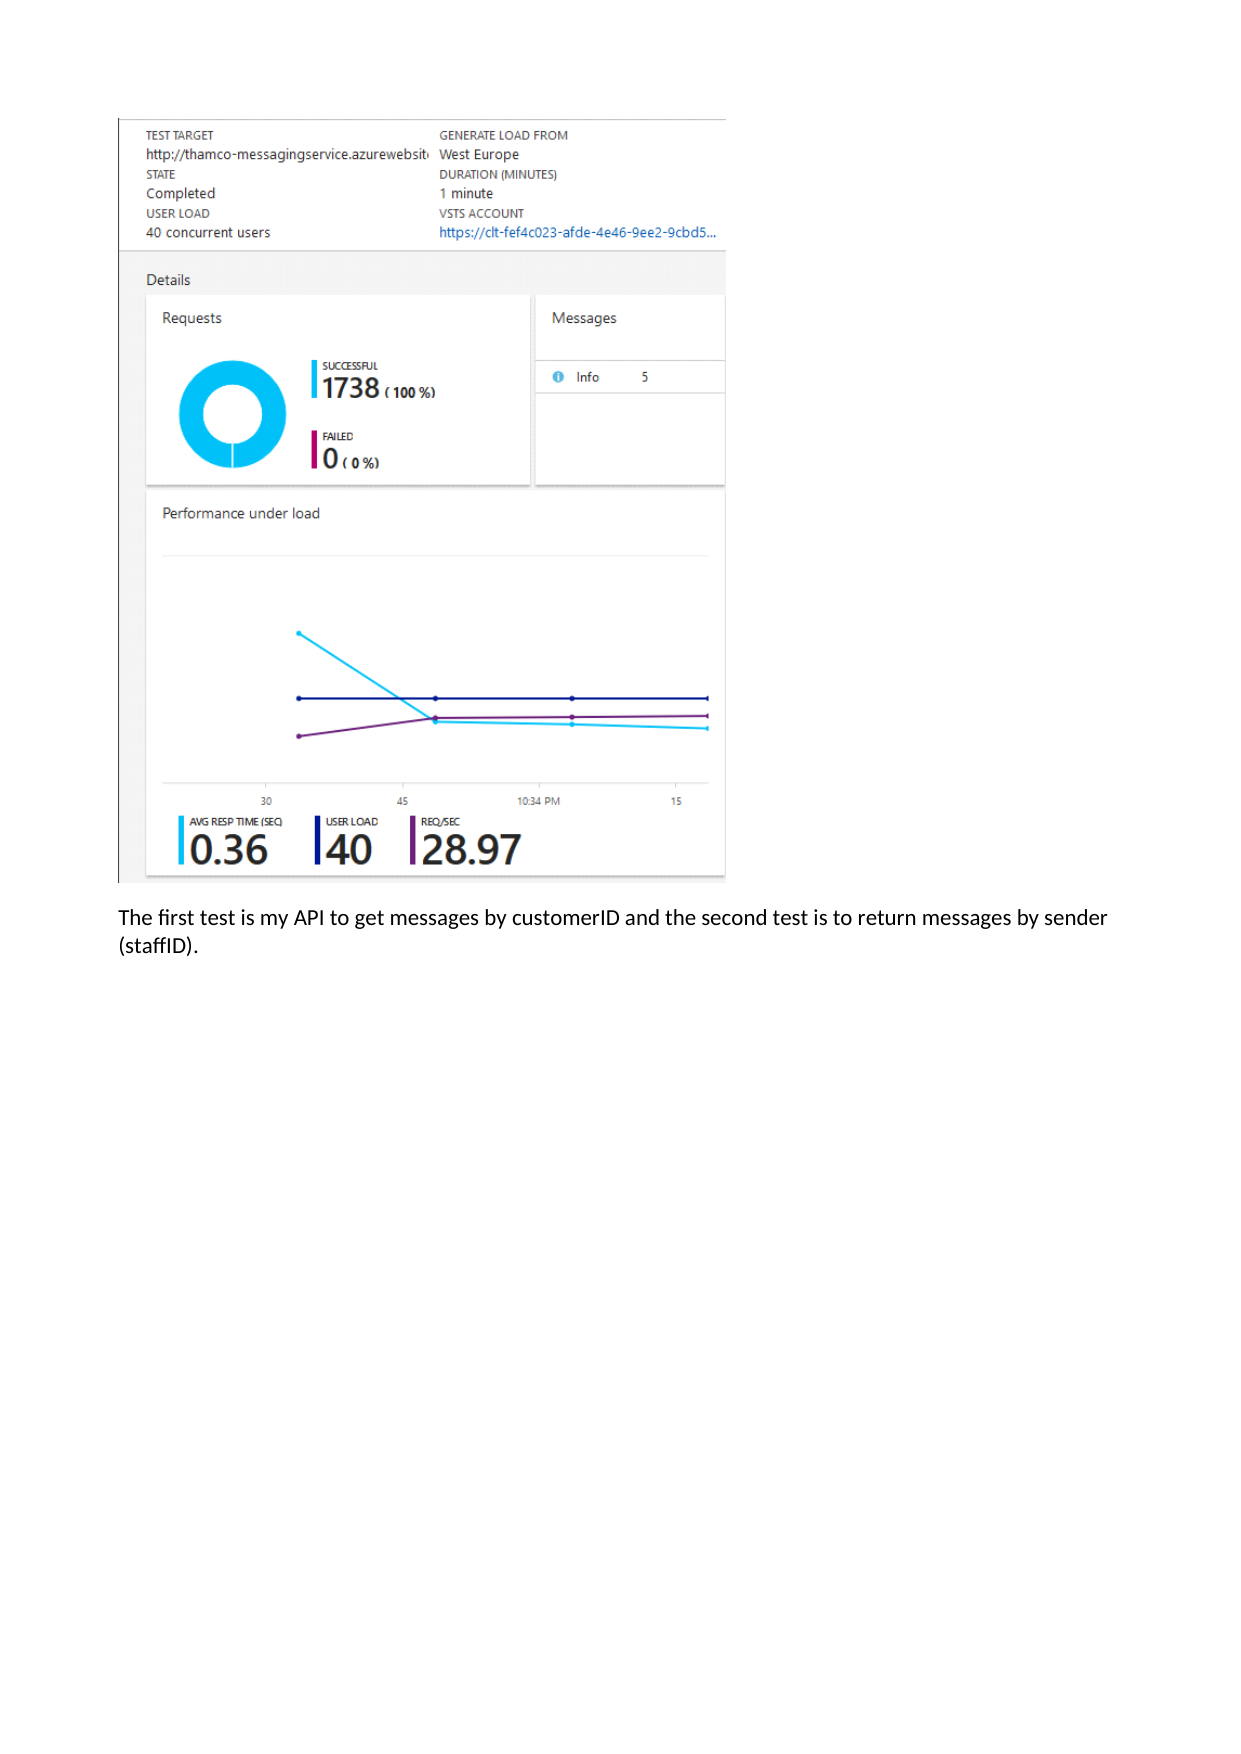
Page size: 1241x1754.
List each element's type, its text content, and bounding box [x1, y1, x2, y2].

text The first test is my API to get messages by customerID and the second test is to return messages by sender (staffID). [118, 903, 1122, 959]
